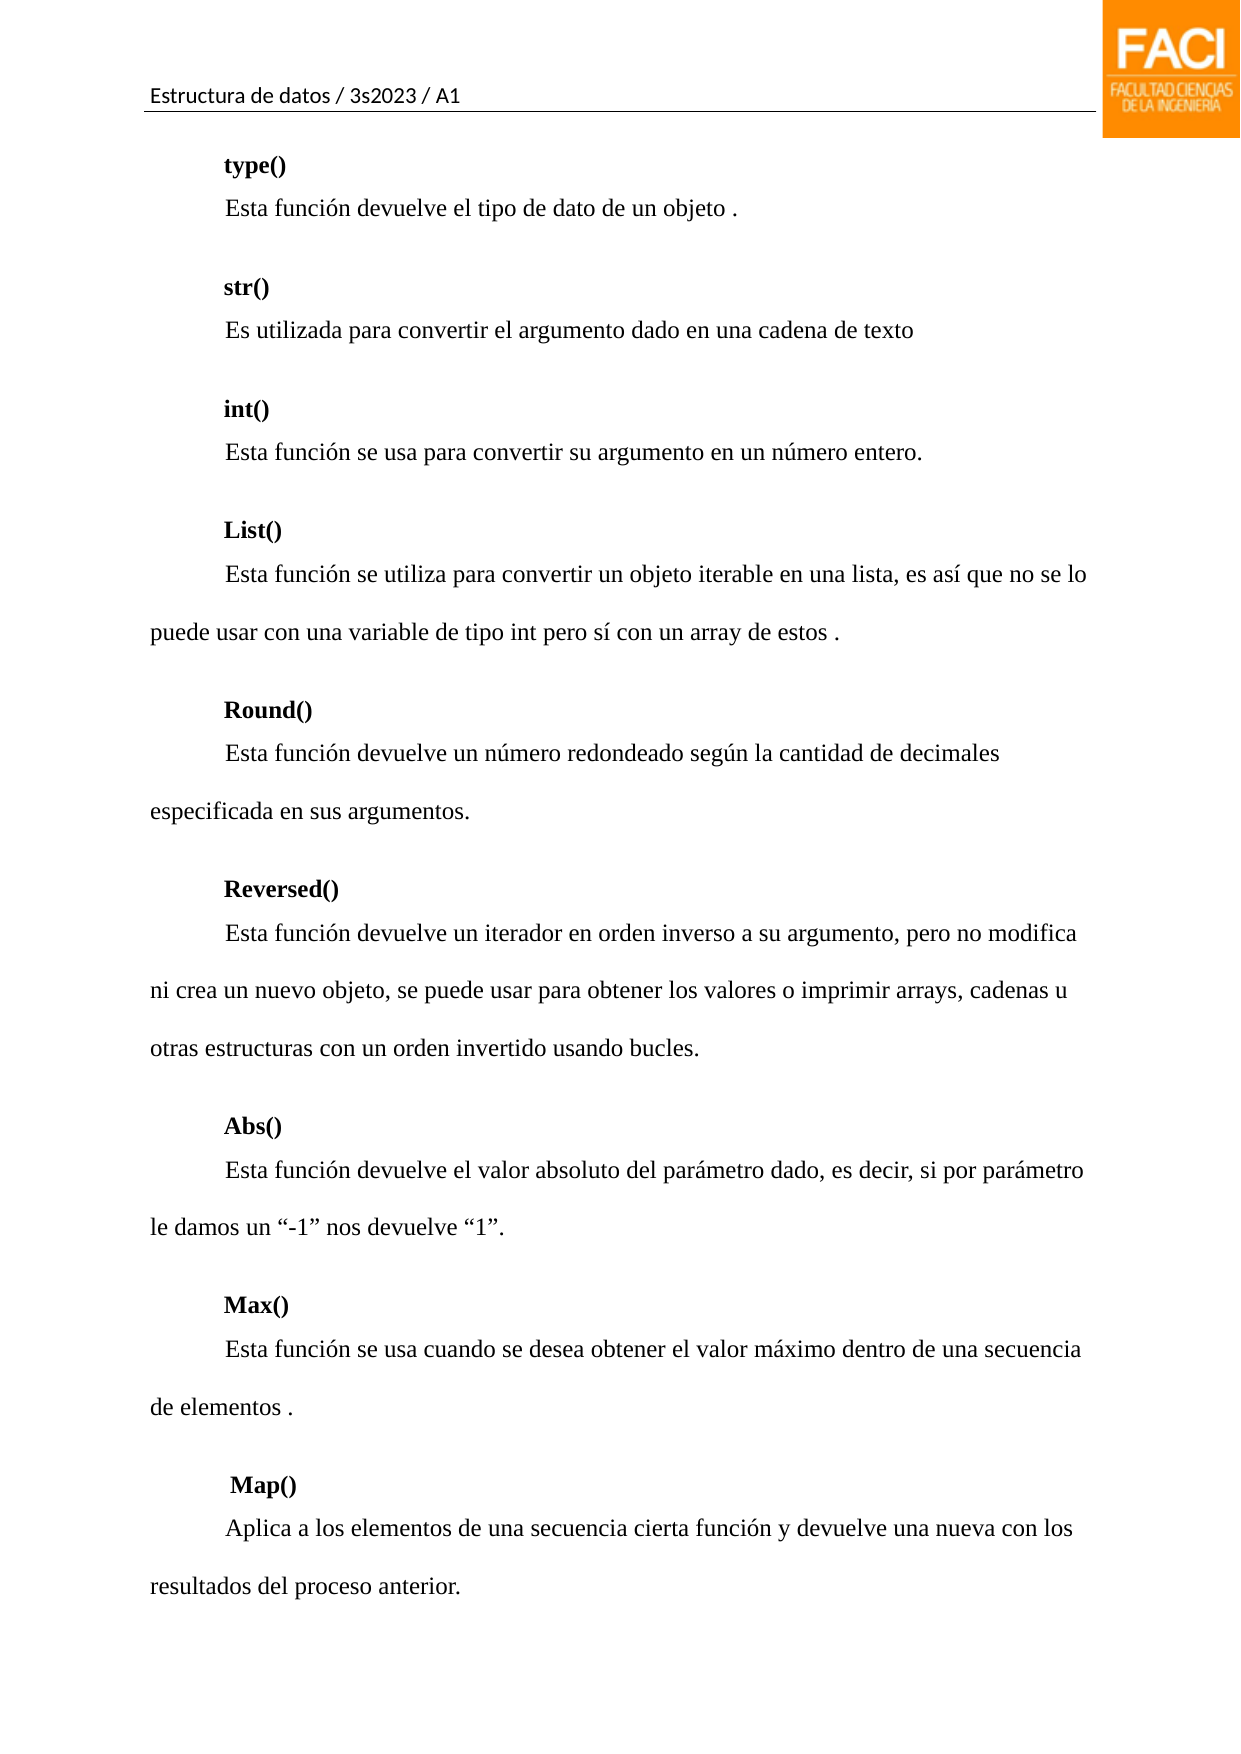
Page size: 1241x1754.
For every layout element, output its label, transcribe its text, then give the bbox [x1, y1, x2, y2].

text Aplica a los elementos de una secuencia cierta función y devuelve una nueva con los resultados del proceso anterior. [150, 1513, 1090, 1600]
text Esta función devuelve el valor absoluto del parámetro dado, es decir, si por parámetro le damos un “-1” nos devuelve “1”. [150, 1155, 1090, 1241]
subtitle Map() [150, 1470, 1090, 1499]
text Esta función se usa para convertir su argumento en un número entero. [150, 437, 1090, 466]
text Esta función devuelve un número redondeado según la cantidad de decimales especificada en sus argumentos. [150, 738, 1090, 825]
text Esta función devuelve un iterador en orden inverso a su argumento, pero no modifica ni crea un nuevo objeto, se puede usar para obtener los valores o imprimir arrays, cadenas u otras estructuras con un orden invertido usando bucles. [150, 918, 1090, 1062]
subtitle type() [150, 150, 1090, 179]
subtitle List() [150, 516, 1090, 544]
subtitle Max() [150, 1291, 1090, 1319]
subtitle Round() [150, 695, 1090, 724]
text Esta función devuelve el tipo de dato de un objeto . [150, 193, 1090, 222]
subtitle str() [150, 272, 1090, 301]
picture [1102, 0, 1240, 138]
text Esta función se usa cuando se desea obtener el valor máximo dentro de una secuencia de elementos . [150, 1334, 1090, 1420]
text Es utilizada para convertir el argumento dado en una cadena de texto [150, 315, 1090, 344]
subtitle Abs() [150, 1111, 1090, 1140]
subtitle int() [150, 394, 1090, 422]
text Esta función se utiliza para convertir un objeto iterable en una lista, es así que no se lo puede usar con una variable de tipo int pero sí con un array de estos . [150, 559, 1090, 645]
subtitle Reversed() [150, 874, 1090, 903]
